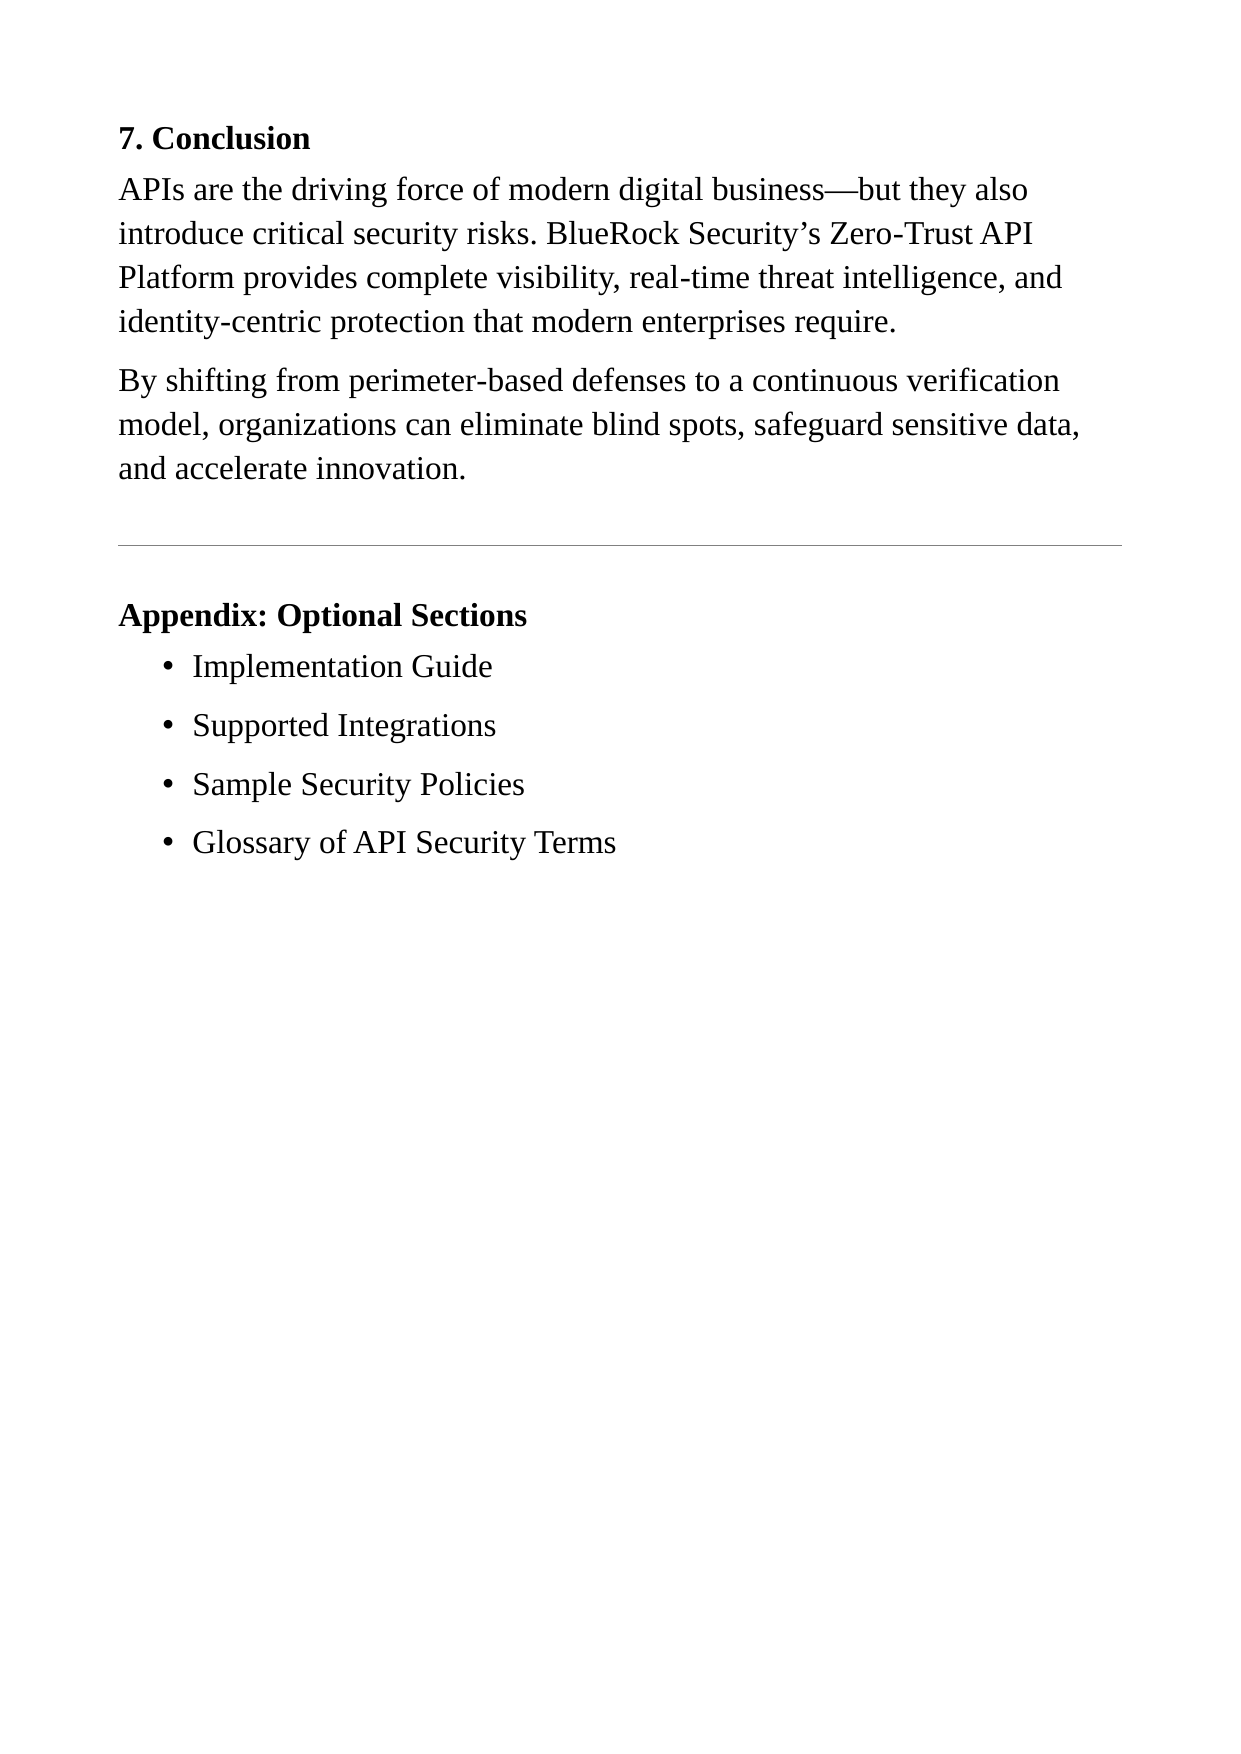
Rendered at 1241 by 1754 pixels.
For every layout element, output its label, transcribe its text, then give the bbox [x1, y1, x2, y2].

list Supported Integrations [162, 705, 1122, 743]
subtitle 7. Conclusion [118, 118, 1122, 156]
subtitle Appendix: Optional Sections [118, 596, 1122, 634]
text By shifting from perimeter‑based defenses to a continuous verification model, organizations can eliminate blind spots, safeguard sensitive data, and accelerate innovation. [118, 360, 1122, 486]
list Implementation Guide [162, 646, 1122, 685]
list Sample Security Policies [162, 764, 1122, 802]
list Glossary of API Security Terms [162, 822, 1122, 861]
text APIs are the driving force of modern digital business—but they also introduce critical security risks. BlueRock Security’s Zero‑Trust API Platform provides complete visibility, real‑time threat intelligence, and identity‑centric protection that modern enterprises require. [118, 169, 1122, 339]
